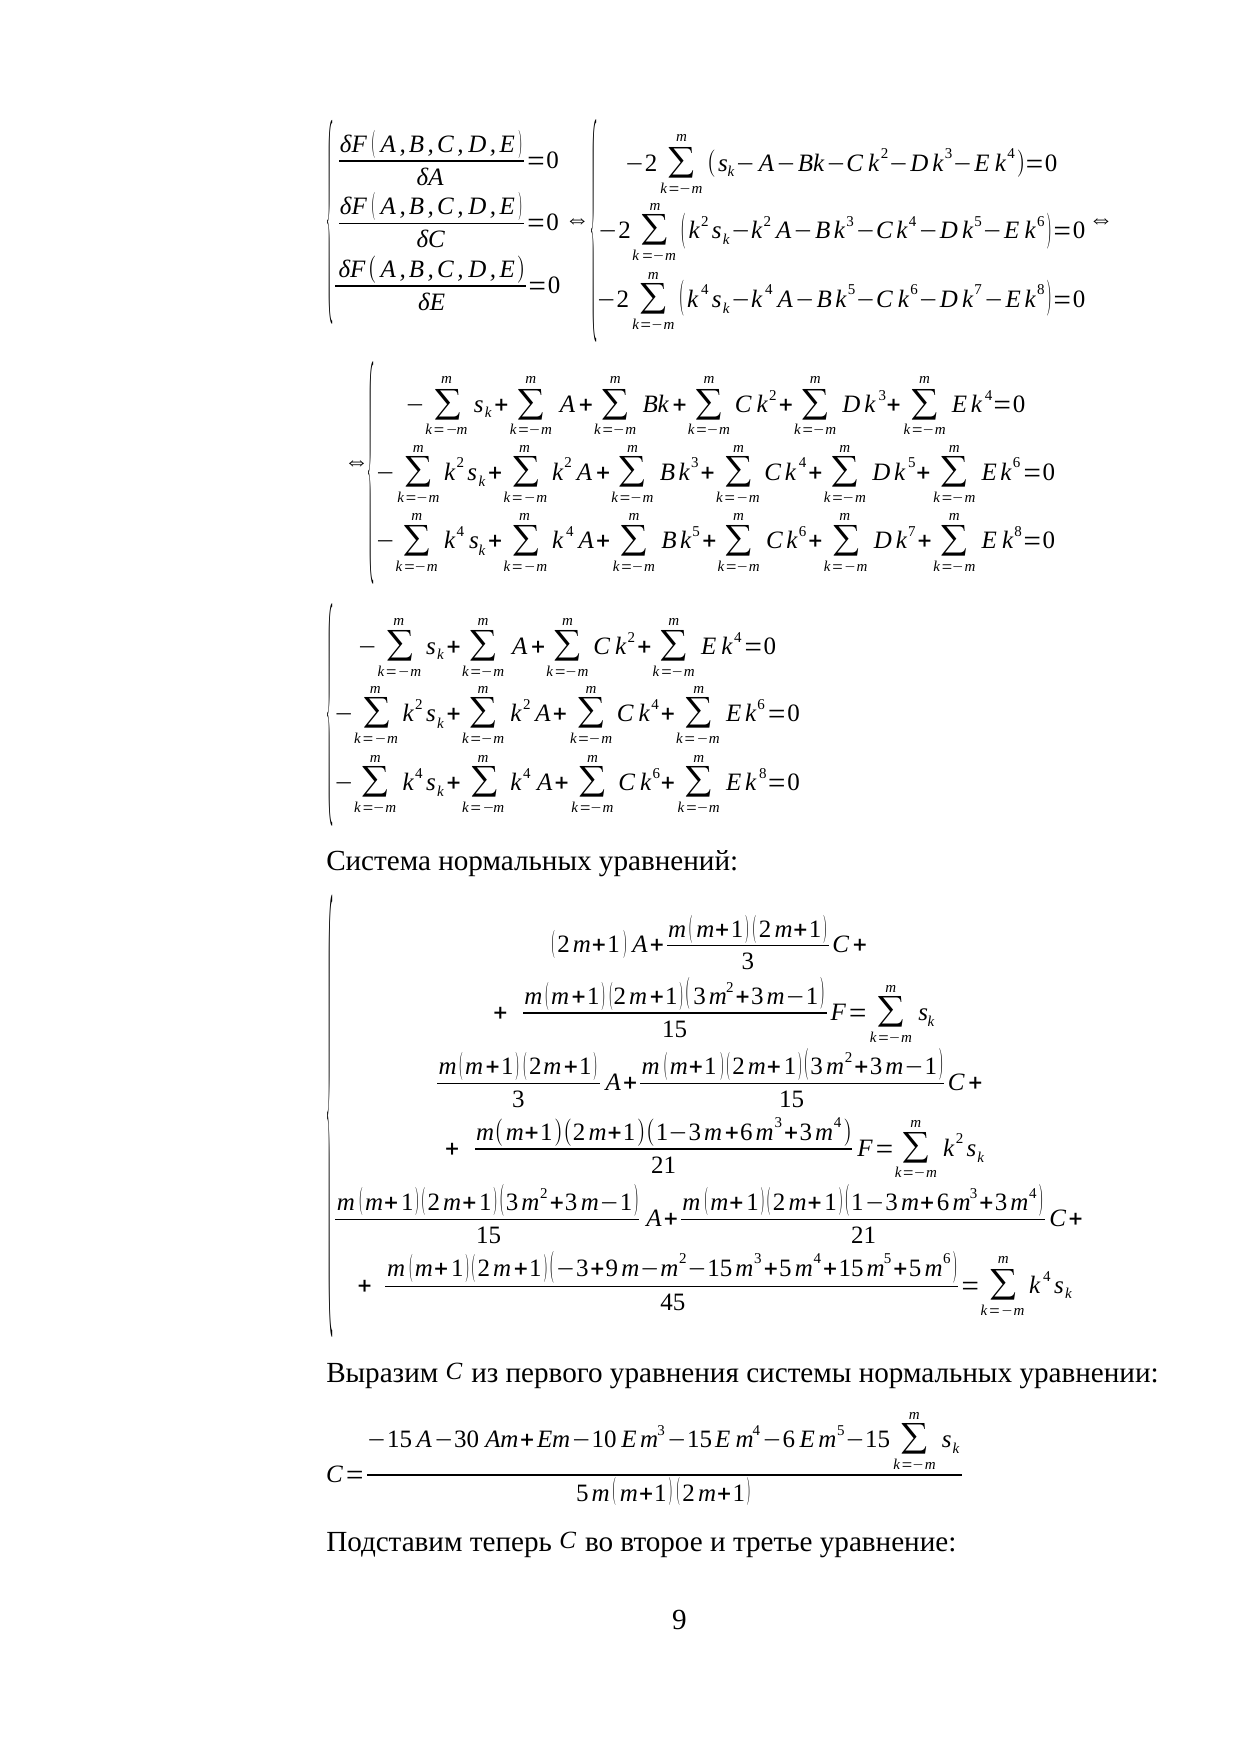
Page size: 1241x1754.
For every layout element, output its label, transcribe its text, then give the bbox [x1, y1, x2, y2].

list Подставим теперь во второе и третье уравнение: [288, 1524, 1181, 1557]
list Выразим из первого уравнения системы нормальных уравнении: [288, 1355, 1181, 1389]
list Система нормальных уравнений: [288, 843, 1181, 877]
